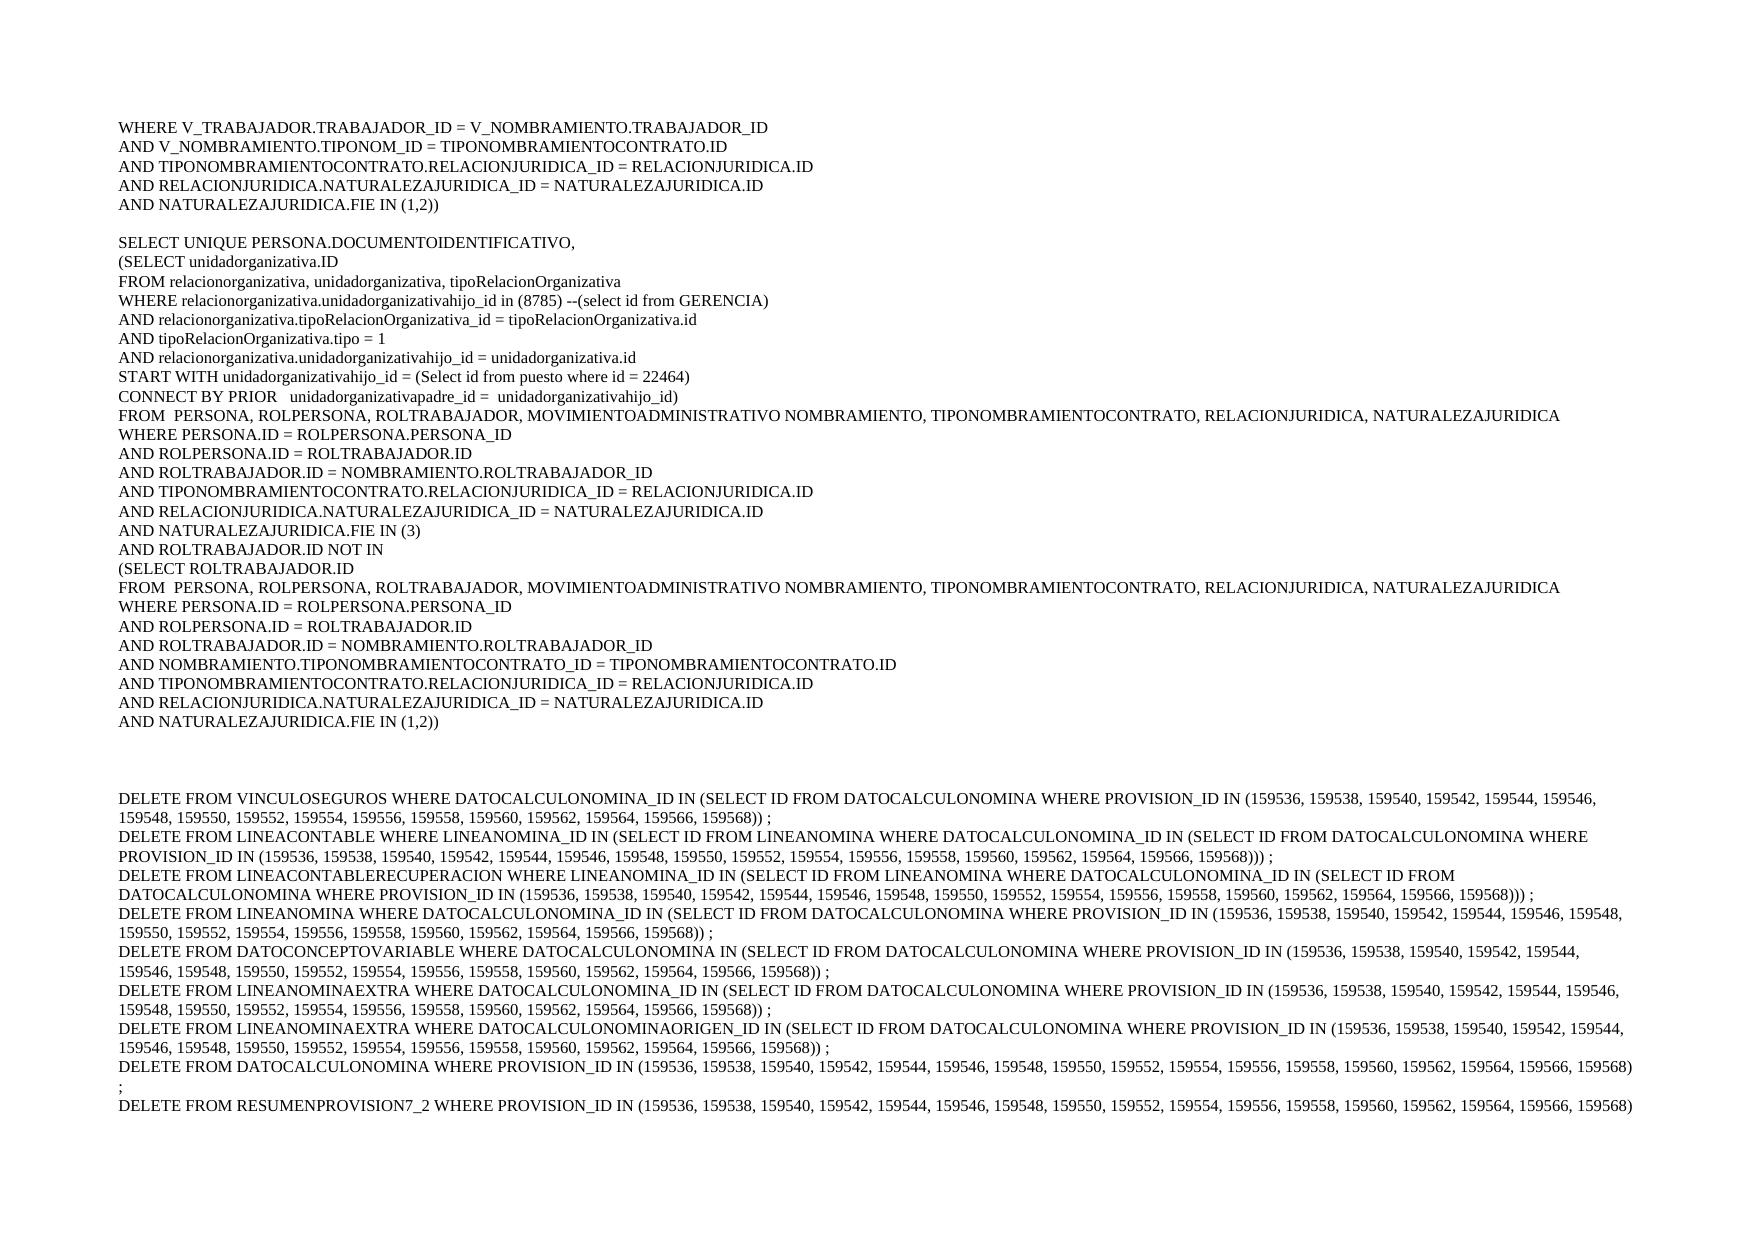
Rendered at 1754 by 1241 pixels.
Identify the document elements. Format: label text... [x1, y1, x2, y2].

text CONNECT BY PRIOR unidadorganizativapadre_id = unidadorganizativahijo_id) [118, 386, 1636, 406]
text AND NATURALEZAJURIDICA.FIE IN (1,2)) [118, 195, 1636, 214]
text AND ROLPERSONA.ID = ROLTRABAJADOR.ID [118, 444, 1636, 463]
text WHERE relacionorganizativa.unidadorganizativahijo_id in (8785) --(select id from GERENCIA) [118, 291, 1636, 310]
text (SELECT unidadorganizativa.ID [118, 252, 1636, 271]
text AND relacionorganizativa.tipoRelacionOrganizativa_id = tipoRelacionOrganizativa.id [118, 310, 1636, 329]
text AND RELACIONJURIDICA.NATURALEZAJURIDICA_ID = NATURALEZAJURIDICA.ID [118, 501, 1636, 521]
text FROM PERSONA, ROLPERSONA, ROLTRABAJADOR, MOVIMIENTOADMINISTRATIVO NOMBRAMIENTO, TIPONOMBRAMIENTOCONTRATO, RELACIONJURIDICA, NATURALEZAJURIDICA [118, 406, 1636, 425]
text AND ROLTRABAJADOR.ID = NOMBRAMIENTO.ROLTRABAJADOR_ID [118, 636, 1636, 655]
text AND TIPONOMBRAMIENTOCONTRATO.RELACIONJURIDICA_ID = RELACIONJURIDICA.ID [118, 674, 1636, 693]
text DELETE FROM VINCULOSEGUROS WHERE DATOCALCULONOMINA_ID IN (SELECT ID FROM DATOCALCULONOMINA WHERE PROVISION_ID IN (159536, 159538, 159540, 159542, 159544, 159546, 159548, 159550, 159552, 159554, 159556, 159558, 159560, 159562, 159564, 159566, 159568)) ; [118, 789, 1636, 827]
text WHERE V_TRABAJADOR.TRABAJADOR_ID = V_NOMBRAMIENTO.TRABAJADOR_ID [118, 118, 1636, 137]
text DELETE FROM DATOCONCEPTOVARIABLE WHERE DATOCALCULONOMINA IN (SELECT ID FROM DATOCALCULONOMINA WHERE PROVISION_ID IN (159536, 159538, 159540, 159542, 159544, 159546, 159548, 159550, 159552, 159554, 159556, 159558, 159560, 159562, 159564, 159566, 159568)) ; [118, 942, 1636, 981]
text DELETE FROM LINEACONTABLE WHERE LINEANOMINA_ID IN (SELECT ID FROM LINEANOMINA WHERE DATOCALCULONOMINA_ID IN (SELECT ID FROM DATOCALCULONOMINA WHERE PROVISION_ID IN (159536, 159538, 159540, 159542, 159544, 159546, 159548, 159550, 159552, 159554, 159556, 159558, 159560, 159562, 159564, 159566, 159568))) ; [118, 827, 1636, 866]
text SELECT UNIQUE PERSONA.DOCUMENTOIDENTIFICATIVO, [118, 233, 1636, 252]
text AND ROLTRABAJADOR.ID NOT IN [118, 540, 1636, 559]
text AND tipoRelacionOrganizativa.tipo = 1 [118, 329, 1636, 348]
text AND NATURALEZAJURIDICA.FIE IN (3) [118, 521, 1636, 540]
text AND NATURALEZAJURIDICA.FIE IN (1,2)) [118, 712, 1636, 731]
text DELETE FROM DATOCALCULONOMINA WHERE PROVISION_ID IN (159536, 159538, 159540, 159542, 159544, 159546, 159548, 159550, 159552, 159554, 159556, 159558, 159560, 159562, 159564, 159566, 159568) ; [118, 1057, 1636, 1096]
text AND NOMBRAMIENTO.TIPONOMBRAMIENTOCONTRATO_ID = TIPONOMBRAMIENTOCONTRATO.ID [118, 655, 1636, 674]
text AND V_NOMBRAMIENTO.TIPONOM_ID = TIPONOMBRAMIENTOCONTRATO.ID [118, 137, 1636, 156]
text DELETE FROM RESUMENPROVISION7_2 WHERE PROVISION_ID IN (159536, 159538, 159540, 159542, 159544, 159546, 159548, 159550, 159552, 159554, 159556, 159558, 159560, 159562, 159564, 159566, 159568) [118, 1096, 1636, 1115]
text AND ROLPERSONA.ID = ROLTRABAJADOR.ID [118, 616, 1636, 636]
text DELETE FROM LINEANOMINAEXTRA WHERE DATOCALCULONOMINA_ID IN (SELECT ID FROM DATOCALCULONOMINA WHERE PROVISION_ID IN (159536, 159538, 159540, 159542, 159544, 159546, 159548, 159550, 159552, 159554, 159556, 159558, 159560, 159562, 159564, 159566, 159568)) ; [118, 981, 1636, 1019]
text AND TIPONOMBRAMIENTOCONTRATO.RELACIONJURIDICA_ID = RELACIONJURIDICA.ID [118, 482, 1636, 501]
text AND relacionorganizativa.unidadorganizativahijo_id = unidadorganizativa.id [118, 348, 1636, 367]
text WHERE PERSONA.ID = ROLPERSONA.PERSONA_ID [118, 425, 1636, 444]
text START WITH unidadorganizativahijo_id = (Select id from puesto where id = 22464) [118, 367, 1636, 386]
text AND ROLTRABAJADOR.ID = NOMBRAMIENTO.ROLTRABAJADOR_ID [118, 463, 1636, 482]
text WHERE PERSONA.ID = ROLPERSONA.PERSONA_ID [118, 597, 1636, 616]
text DELETE FROM LINEACONTABLERECUPERACION WHERE LINEANOMINA_ID IN (SELECT ID FROM LINEANOMINA WHERE DATOCALCULONOMINA_ID IN (SELECT ID FROM DATOCALCULONOMINA WHERE PROVISION_ID IN (159536, 159538, 159540, 159542, 159544, 159546, 159548, 159550, 159552, 159554, 159556, 159558, 159560, 159562, 159564, 159566, 159568))) ; [118, 866, 1636, 904]
text AND RELACIONJURIDICA.NATURALEZAJURIDICA_ID = NATURALEZAJURIDICA.ID [118, 693, 1636, 712]
text FROM relacionorganizativa, unidadorganizativa, tipoRelacionOrganizativa [118, 271, 1636, 291]
text FROM PERSONA, ROLPERSONA, ROLTRABAJADOR, MOVIMIENTOADMINISTRATIVO NOMBRAMIENTO, TIPONOMBRAMIENTOCONTRATO, RELACIONJURIDICA, NATURALEZAJURIDICA [118, 578, 1636, 597]
text (SELECT ROLTRABAJADOR.ID [118, 559, 1636, 578]
text DELETE FROM LINEANOMINA WHERE DATOCALCULONOMINA_ID IN (SELECT ID FROM DATOCALCULONOMINA WHERE PROVISION_ID IN (159536, 159538, 159540, 159542, 159544, 159546, 159548, 159550, 159552, 159554, 159556, 159558, 159560, 159562, 159564, 159566, 159568)) ; [118, 904, 1636, 942]
text AND TIPONOMBRAMIENTOCONTRATO.RELACIONJURIDICA_ID = RELACIONJURIDICA.ID [118, 156, 1636, 176]
text AND RELACIONJURIDICA.NATURALEZAJURIDICA_ID = NATURALEZAJURIDICA.ID [118, 176, 1636, 195]
text DELETE FROM LINEANOMINAEXTRA WHERE DATOCALCULONOMINAORIGEN_ID IN (SELECT ID FROM DATOCALCULONOMINA WHERE PROVISION_ID IN (159536, 159538, 159540, 159542, 159544, 159546, 159548, 159550, 159552, 159554, 159556, 159558, 159560, 159562, 159564, 159566, 159568)) ; [118, 1019, 1636, 1057]
